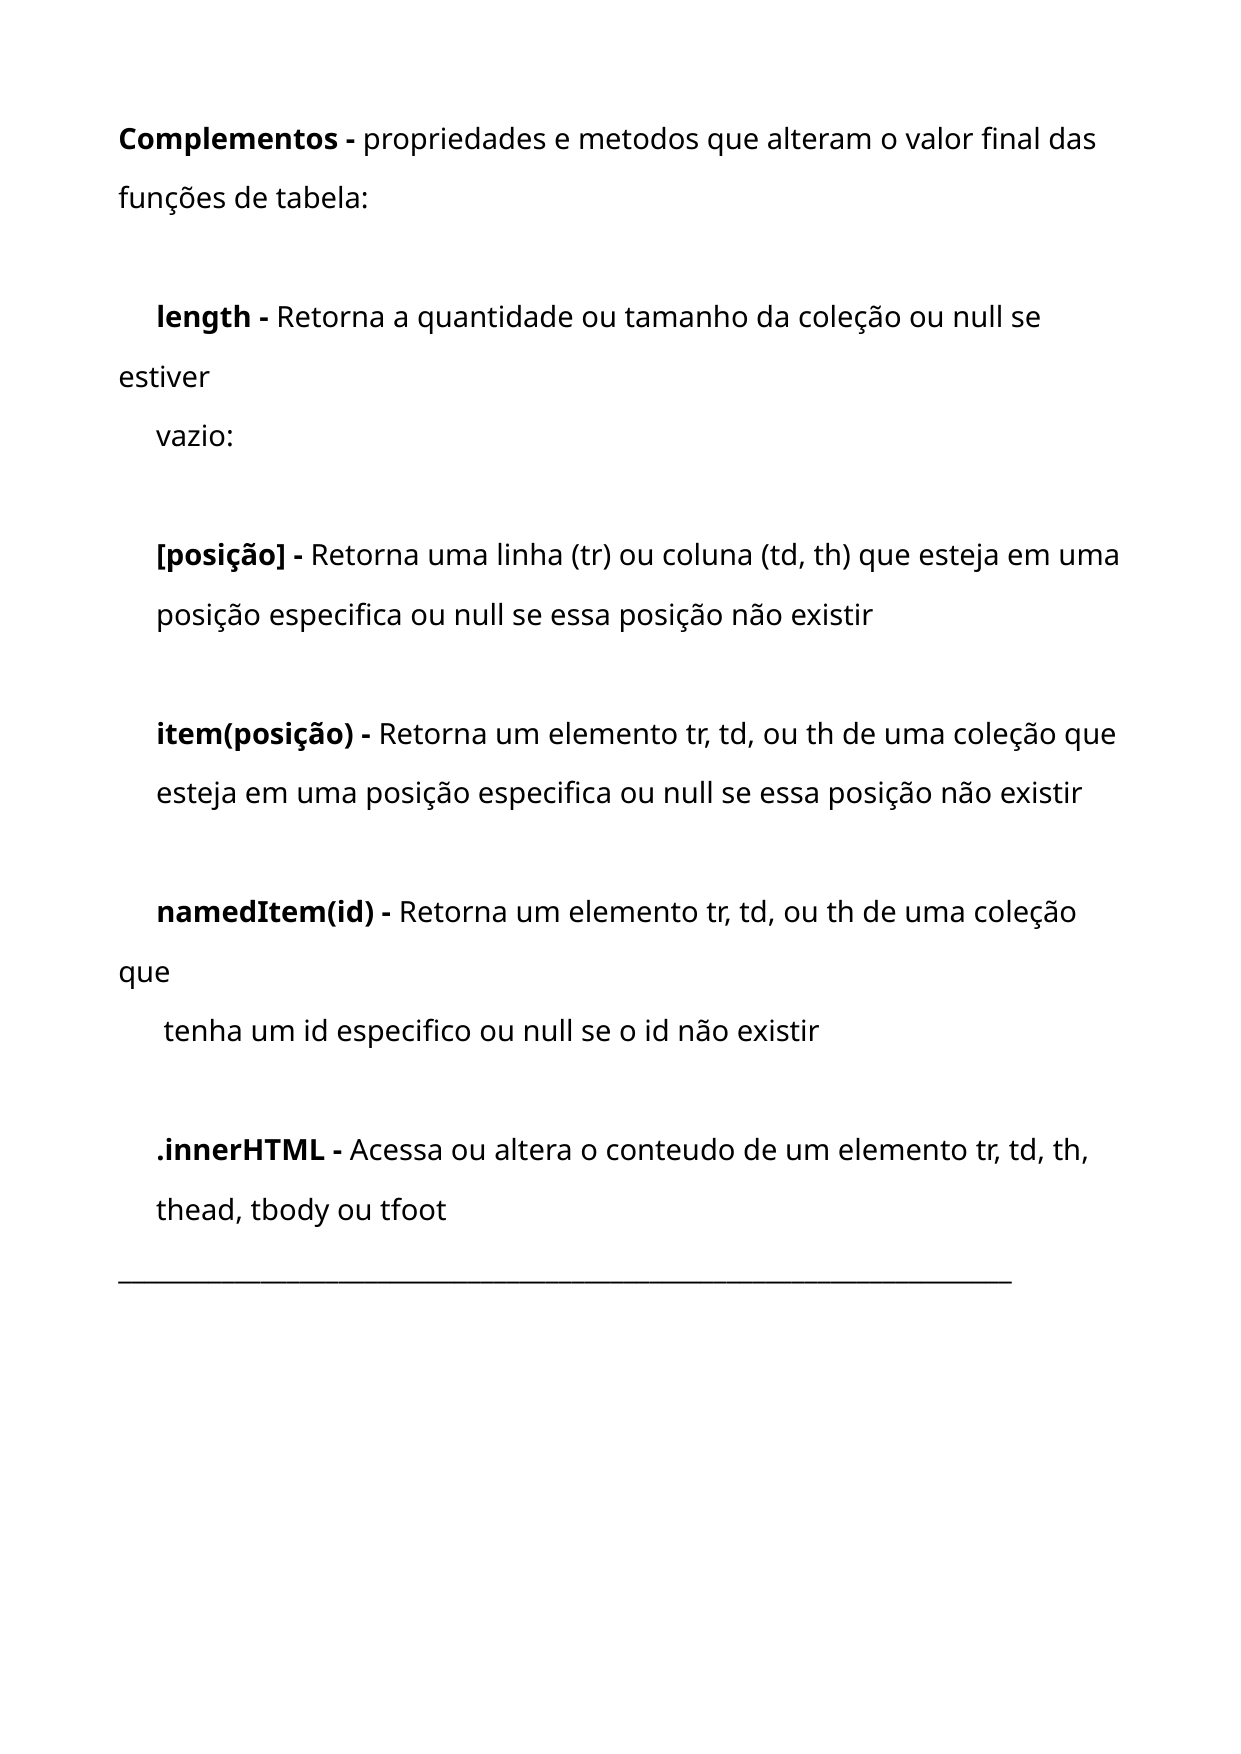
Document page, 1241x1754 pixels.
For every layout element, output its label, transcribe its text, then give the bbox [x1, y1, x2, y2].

text tenha um id especifico ou null se o id não existir [118, 1010, 1122, 1050]
text length - Retorna a quantidade ou tamanho da coleção ou null se estiver [118, 297, 1122, 396]
text vazio: [118, 416, 1122, 455]
text namedItem(id) - Retorna um elemento tr, td, ou th de uma coleção que [118, 891, 1122, 991]
text item(posição) - Retorna um elemento tr, td, ou th de uma coleção que [118, 713, 1122, 753]
text esteja em uma posição especifica ou null se essa posição não existir [118, 772, 1122, 812]
text Complementos - propriedades e metodos que alteram o valor final das funções de tabela: [118, 118, 1122, 217]
text .innerHTML - Acessa ou altera o conteudo de um elemento tr, td, th, [118, 1129, 1122, 1169]
text thead, tbody ou tfoot [118, 1189, 1122, 1228]
text posição especifica ou null se essa posição não existir [118, 594, 1122, 634]
text _____________________________________________________________________ [118, 1248, 1122, 1288]
text [posição] - Retorna uma linha (tr) ou coluna (td, th) que esteja em uma [118, 534, 1122, 574]
